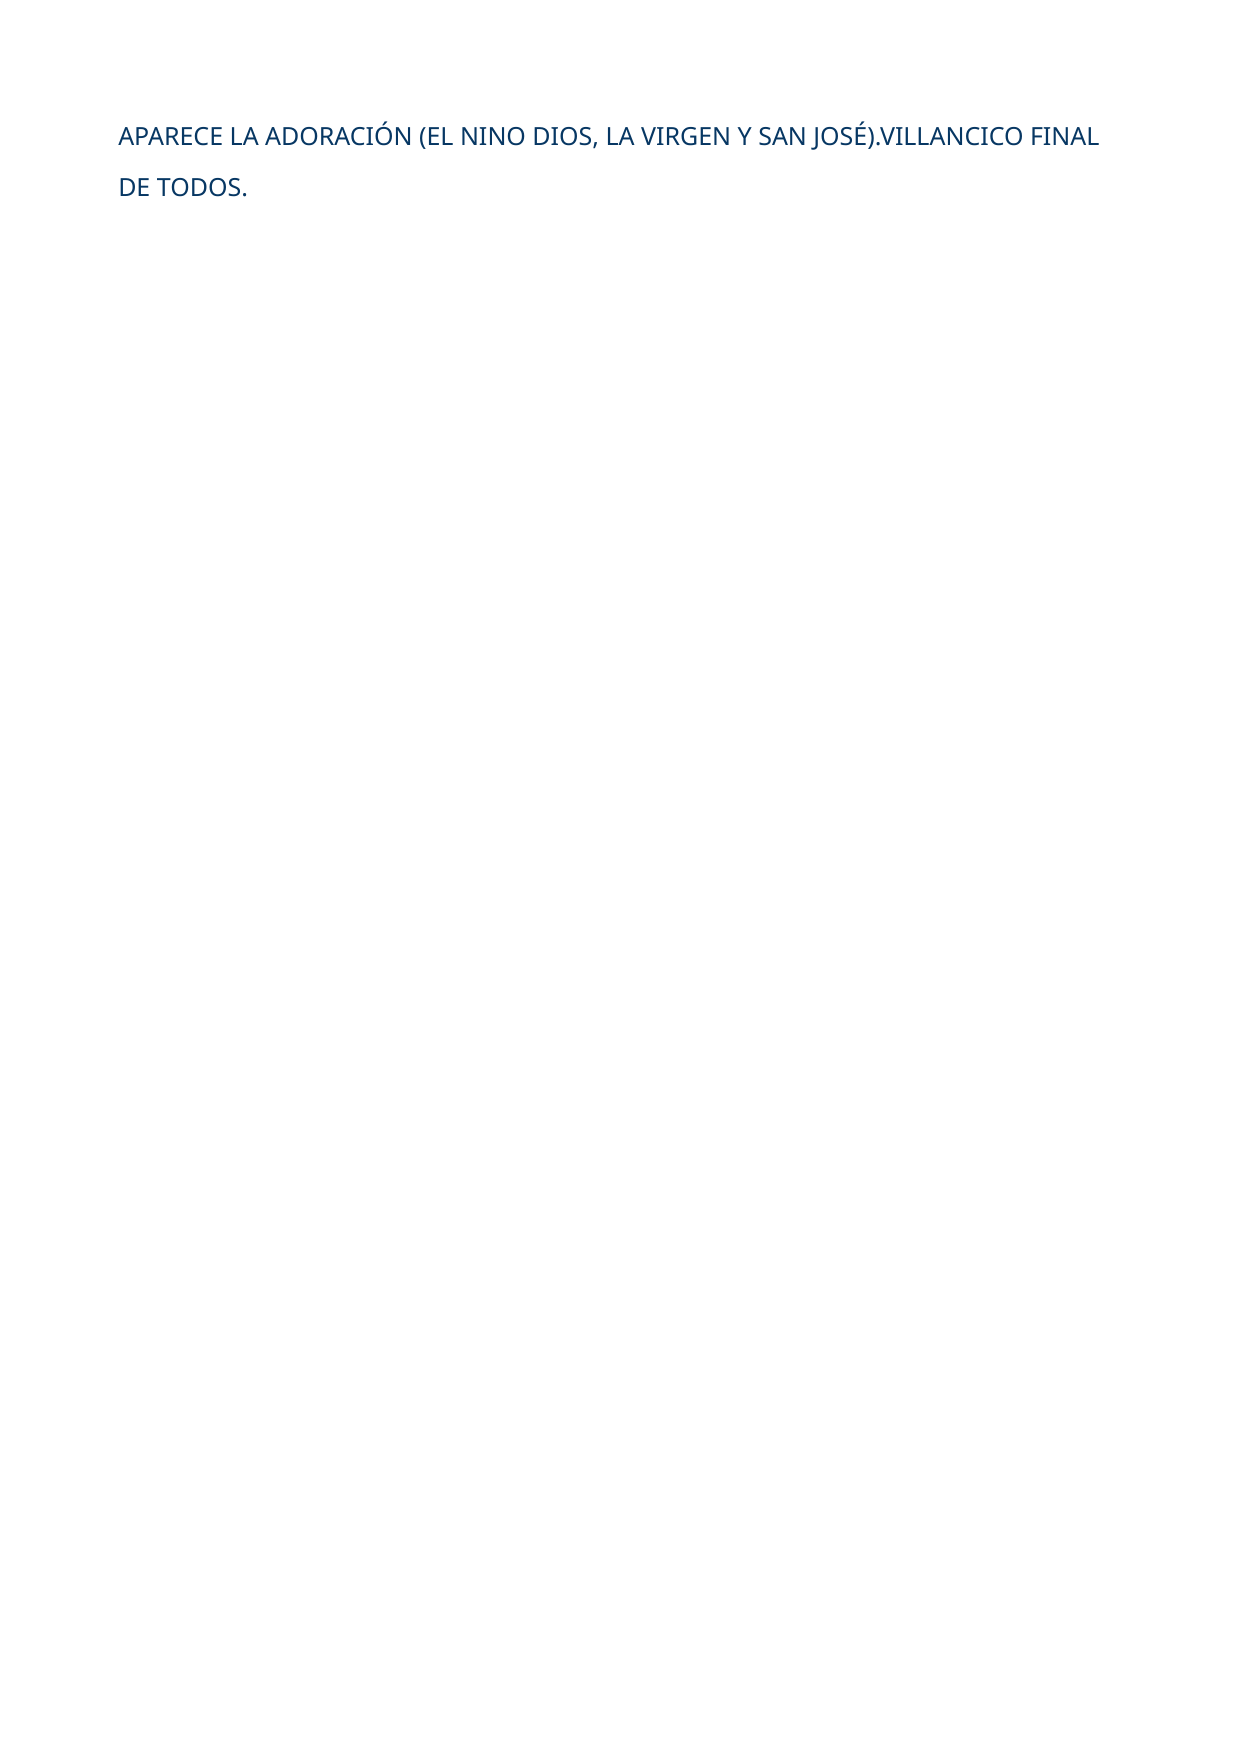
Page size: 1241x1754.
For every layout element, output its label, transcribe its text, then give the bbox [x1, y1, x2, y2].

text APARECE LA ADORACIÓN (EL NINO DIOS, LA VIRGEN Y SAN JOSÉ).VILLANCICO FINAL DE TODOS. [118, 118, 1122, 203]
